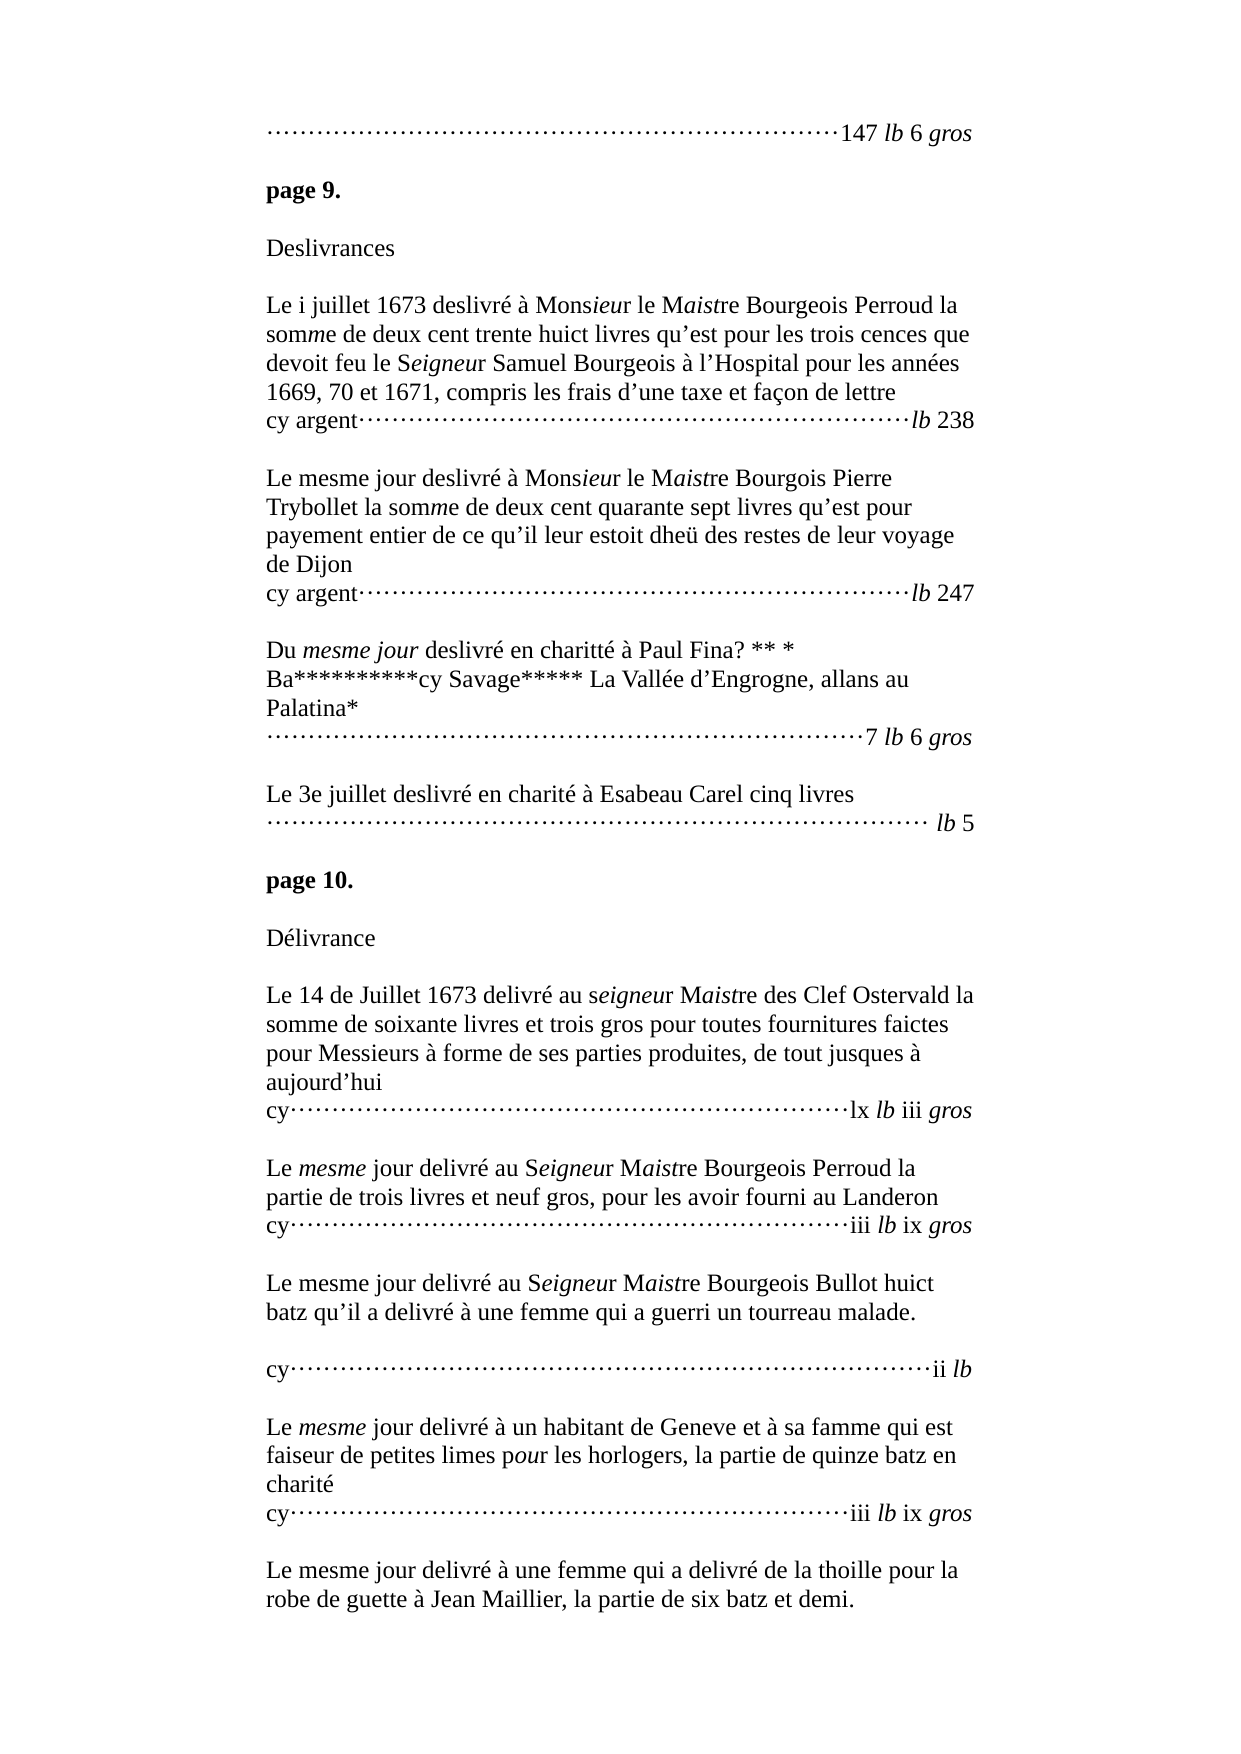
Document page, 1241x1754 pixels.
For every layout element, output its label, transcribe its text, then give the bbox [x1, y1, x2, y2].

text Le 14 de Juillet 1673 delivré au seigneur Maistre des Clef Ostervald la somme de soixante livres et trois gros pour toutes fournitures faictes pour Messieurs à forme de ses parties produites, de tout jusques à aujourd’hui [266, 981, 974, 1096]
text cy lx lb iii gros [266, 1096, 974, 1124]
text cy ii lb [266, 1354, 974, 1383]
text Délivrance [266, 923, 974, 952]
text 7 lb 6 gros [266, 722, 974, 751]
text cy argent lb 247 [266, 578, 974, 607]
text Le mesme jour delivré à un habitant de Geneve et à sa famme qui est faiseur de petites limes pour les horlogers, la partie de quinze batz en charité [266, 1412, 974, 1498]
text cy iii lb ix gros [266, 1211, 974, 1239]
text Le mesme jour delivré au Seigneur Maistre Bourgeois Bullot huict batz qu’il a delivré à une femme qui a guerri un tourreau malade. [266, 1268, 974, 1326]
text Le 3e juillet deslivré en charité à Esabeau Carel cinq livres [266, 779, 974, 808]
text page 9. [266, 176, 974, 204]
text cy argent lb 238 [266, 406, 974, 434]
text 147 lb 6 gros [266, 118, 974, 147]
text Le mesme jour delivré au Seigneur Maistre Bourgeois Perroud la partie de trois livres et neuf gros, pour les avoir fourni au Landeron [266, 1153, 974, 1211]
text lb 5 [266, 808, 974, 837]
text Le i juillet 1673 deslivré à Monsieur le Maistre Bourgeois Perroud la somme de deux cent trente huict livres qu’est pour les trois cences que devoit feu le Seigneur Samuel Bourgeois à l’Hospital pour les années 1669, 70 et 1671, compris les frais d’une taxe et façon de lettre [266, 291, 974, 406]
text Deslivrances [266, 233, 974, 262]
text Du mesme jour deslivré en charitté à Paul Fina? ** * Ba**********cy Savage***** La Vallée d’Engrogne, allans au Palatina* [266, 636, 974, 722]
text page 10. [266, 866, 974, 894]
text Le mesme jour deslivré à Monsieur le Maistre Bourgois Pierre Trybollet la somme de deux cent quarante sept livres qu’est pour payement entier de ce qu’il leur estoit dheü des restes de leur voyage de Dijon [266, 463, 974, 578]
text cy iii lb ix gros [266, 1498, 974, 1527]
text Le mesme jour delivré à une femme qui a delivré de la thoille pour la robe de guette à Jean Maillier, la partie de six batz et demi. [266, 1556, 974, 1613]
